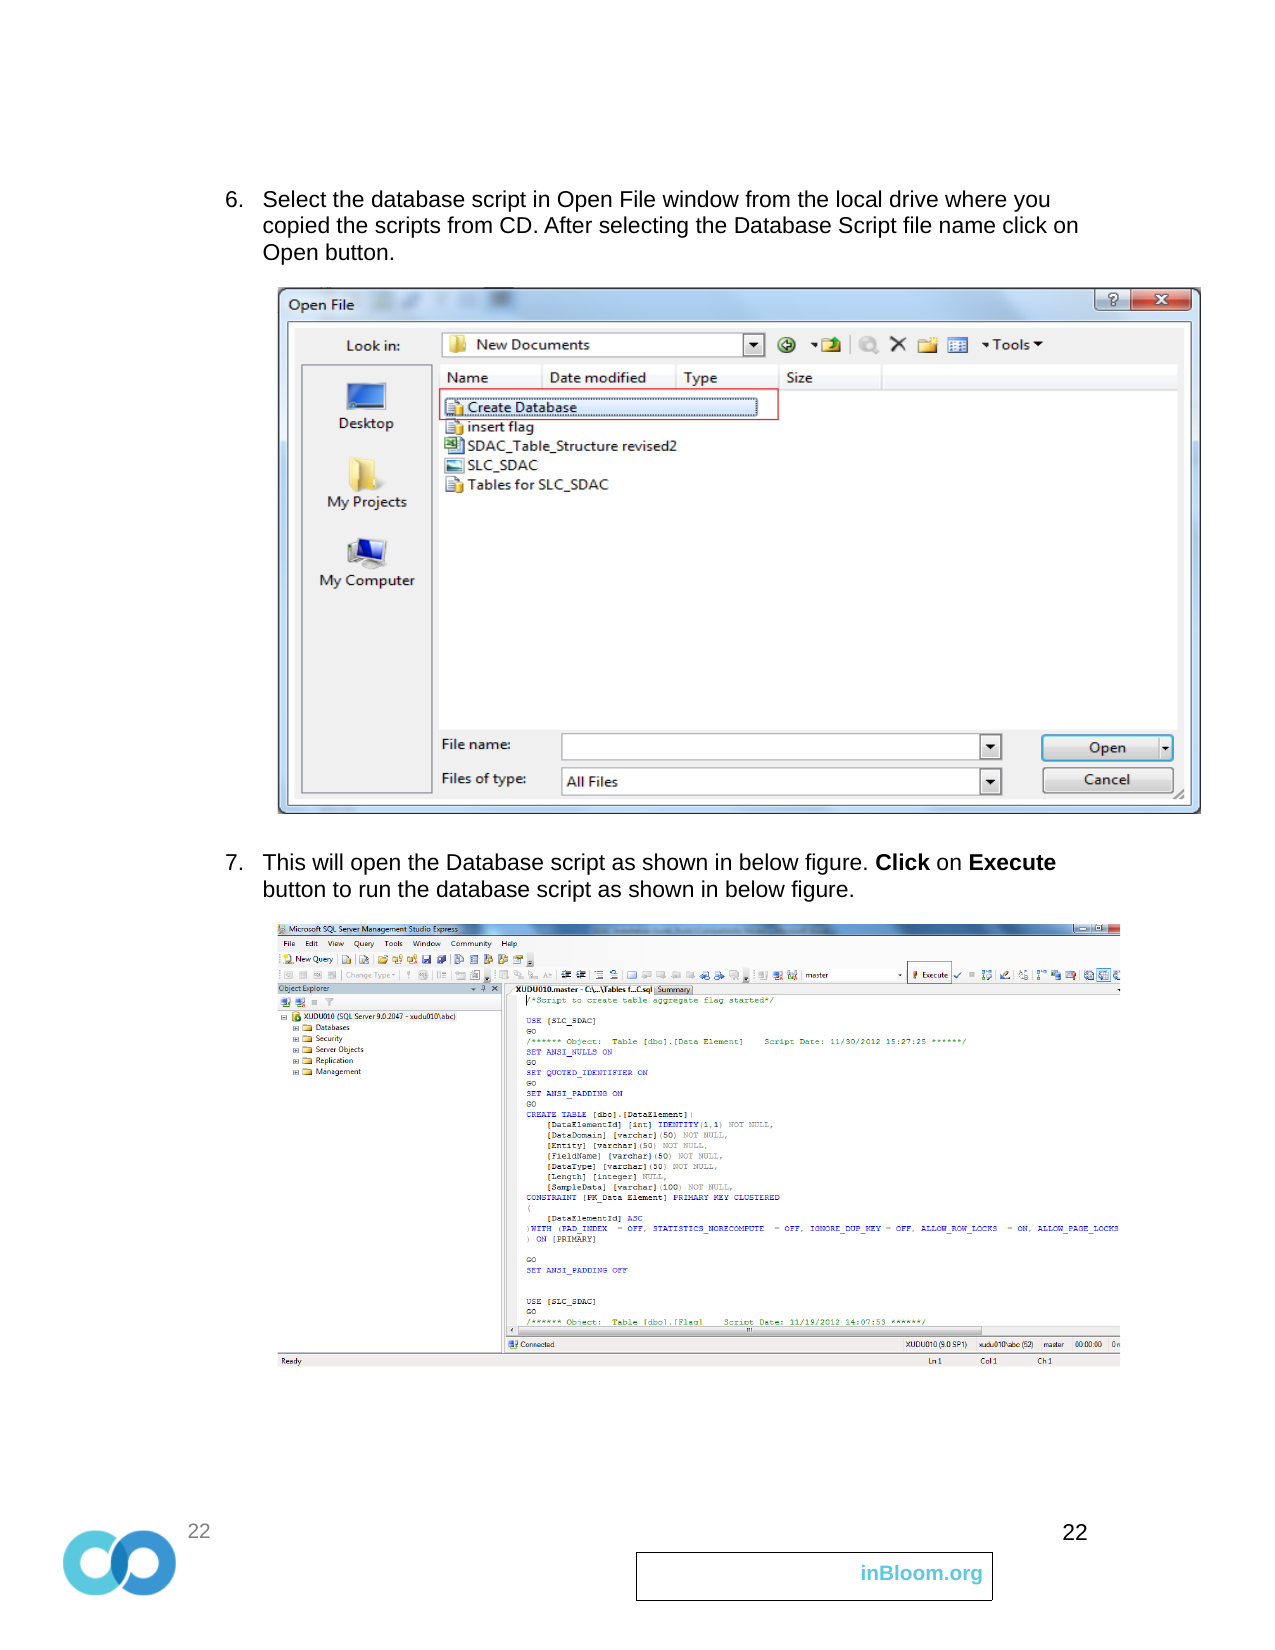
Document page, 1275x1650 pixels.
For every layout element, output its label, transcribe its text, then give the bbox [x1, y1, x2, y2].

list This will open the Database script as shown in below figure. Click on Execute button to run the database script as shown in below figure. [225, 849, 1087, 902]
picture [277, 924, 1121, 1367]
picture [277, 287, 1201, 814]
list Select the database script in Open File window from the local drive where you copied the scripts from CD. After selecting the Database Script file name click on Open button. [225, 186, 1087, 265]
picture [53, 1518, 926, 1635]
